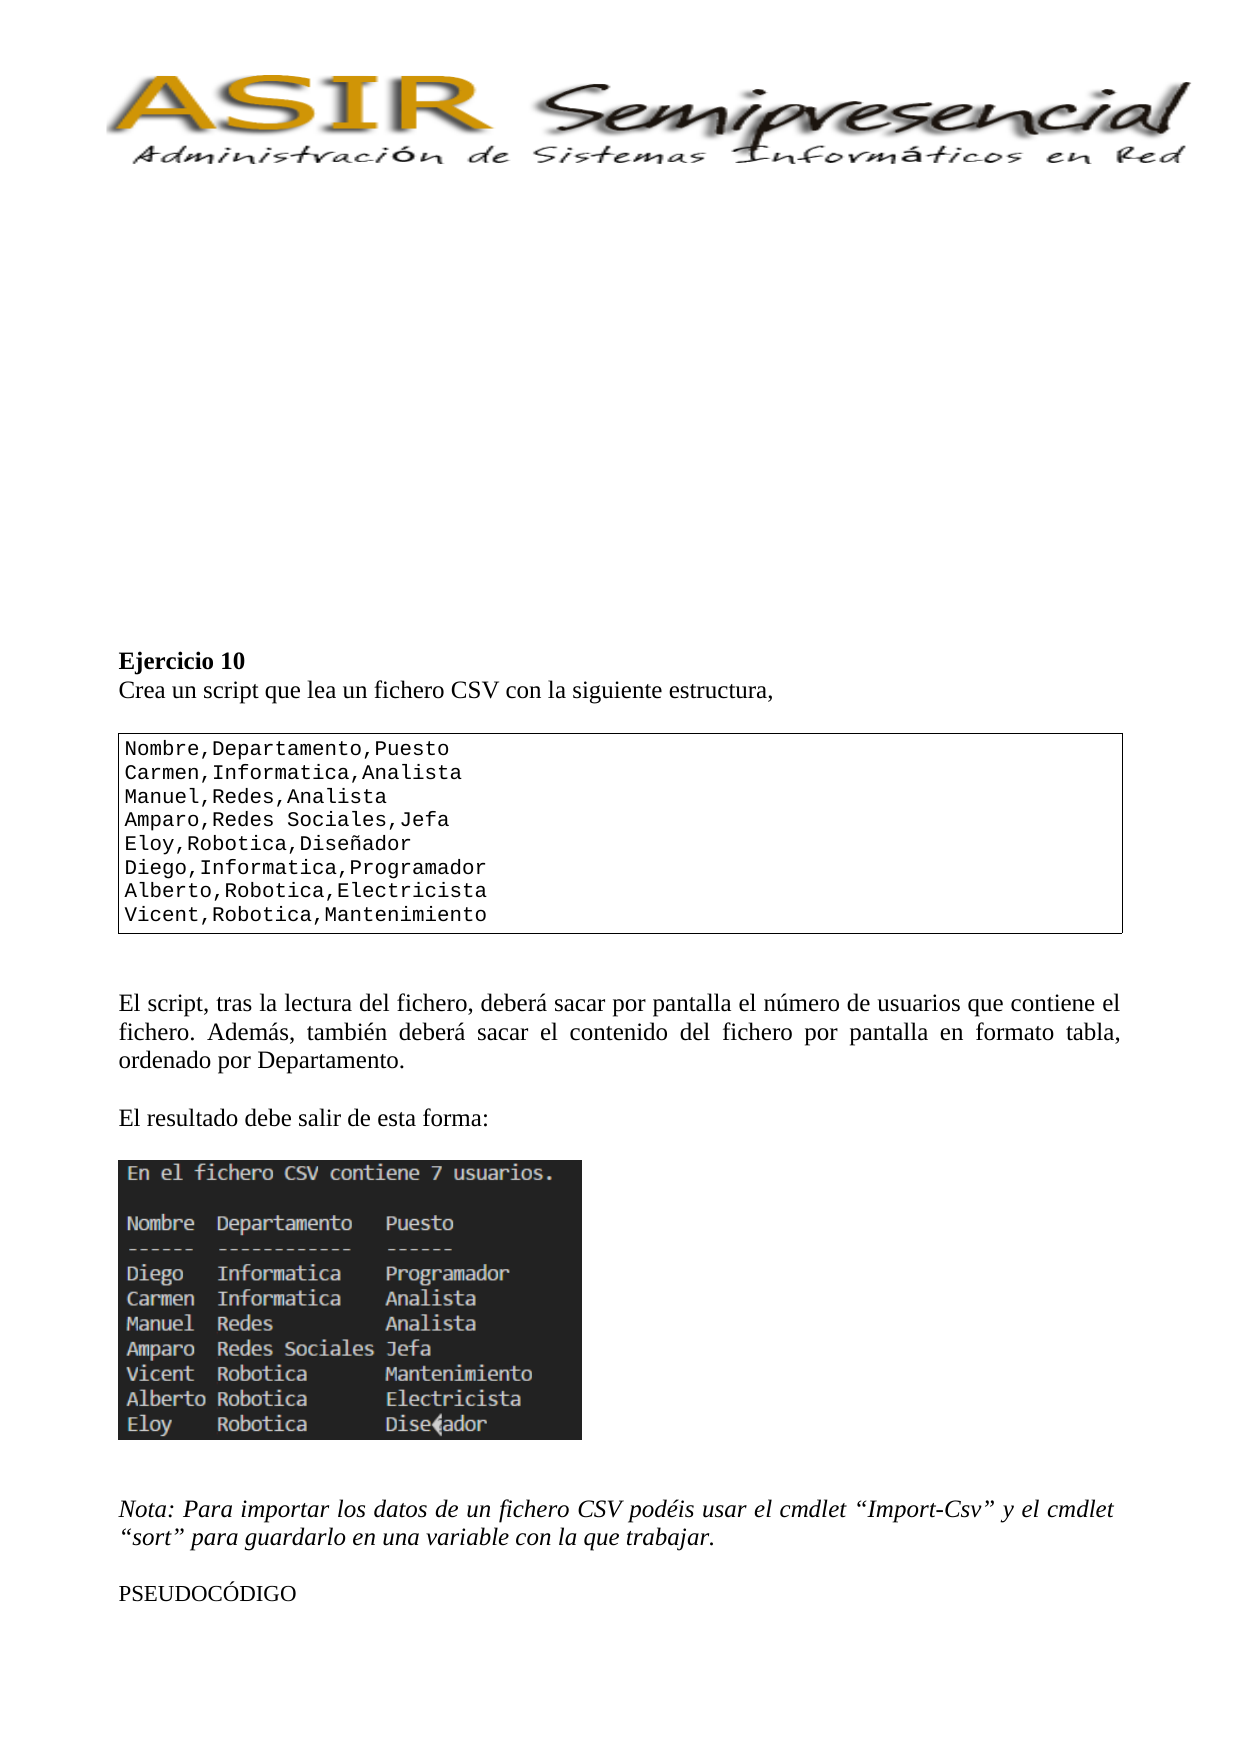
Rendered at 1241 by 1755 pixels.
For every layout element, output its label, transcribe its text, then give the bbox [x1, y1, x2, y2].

text Nota: Para importar los datos de un fichero CSV podéis usar el cmdlet “Import-Csv” y el cmdlet “sort” para guardarlo en una variable con la que trabajar. [118, 1494, 1118, 1551]
text Nombre,Departamento,Puesto Carmen,Informatica,Analista Manuel,Redes,Analista Amparo,Redes Sociales,Jefa Eloy,Robotica,Diseñador Diego,Informatica,Programador Alberto,Robotica,Electricista Vicent,Robotica,Mantenimiento [124, 738, 489, 928]
text El resultado debe salir de esta forma: [118, 1103, 1134, 1132]
text PSEUDOCÓDIGO [118, 1580, 1118, 1606]
text Crea un script que lea un fichero CSV con la siguiente estructura, [118, 675, 1134, 704]
text El script, tras la lectura del fichero, deberá sacar por pantalla el número de usuarios que contiene el fichero. Además, también deberá sacar el contenido del fichero por pantalla en formato tabla, ordenado por Departamento. [118, 988, 1122, 1074]
subtitle Ejercicio 10 [118, 646, 1134, 675]
